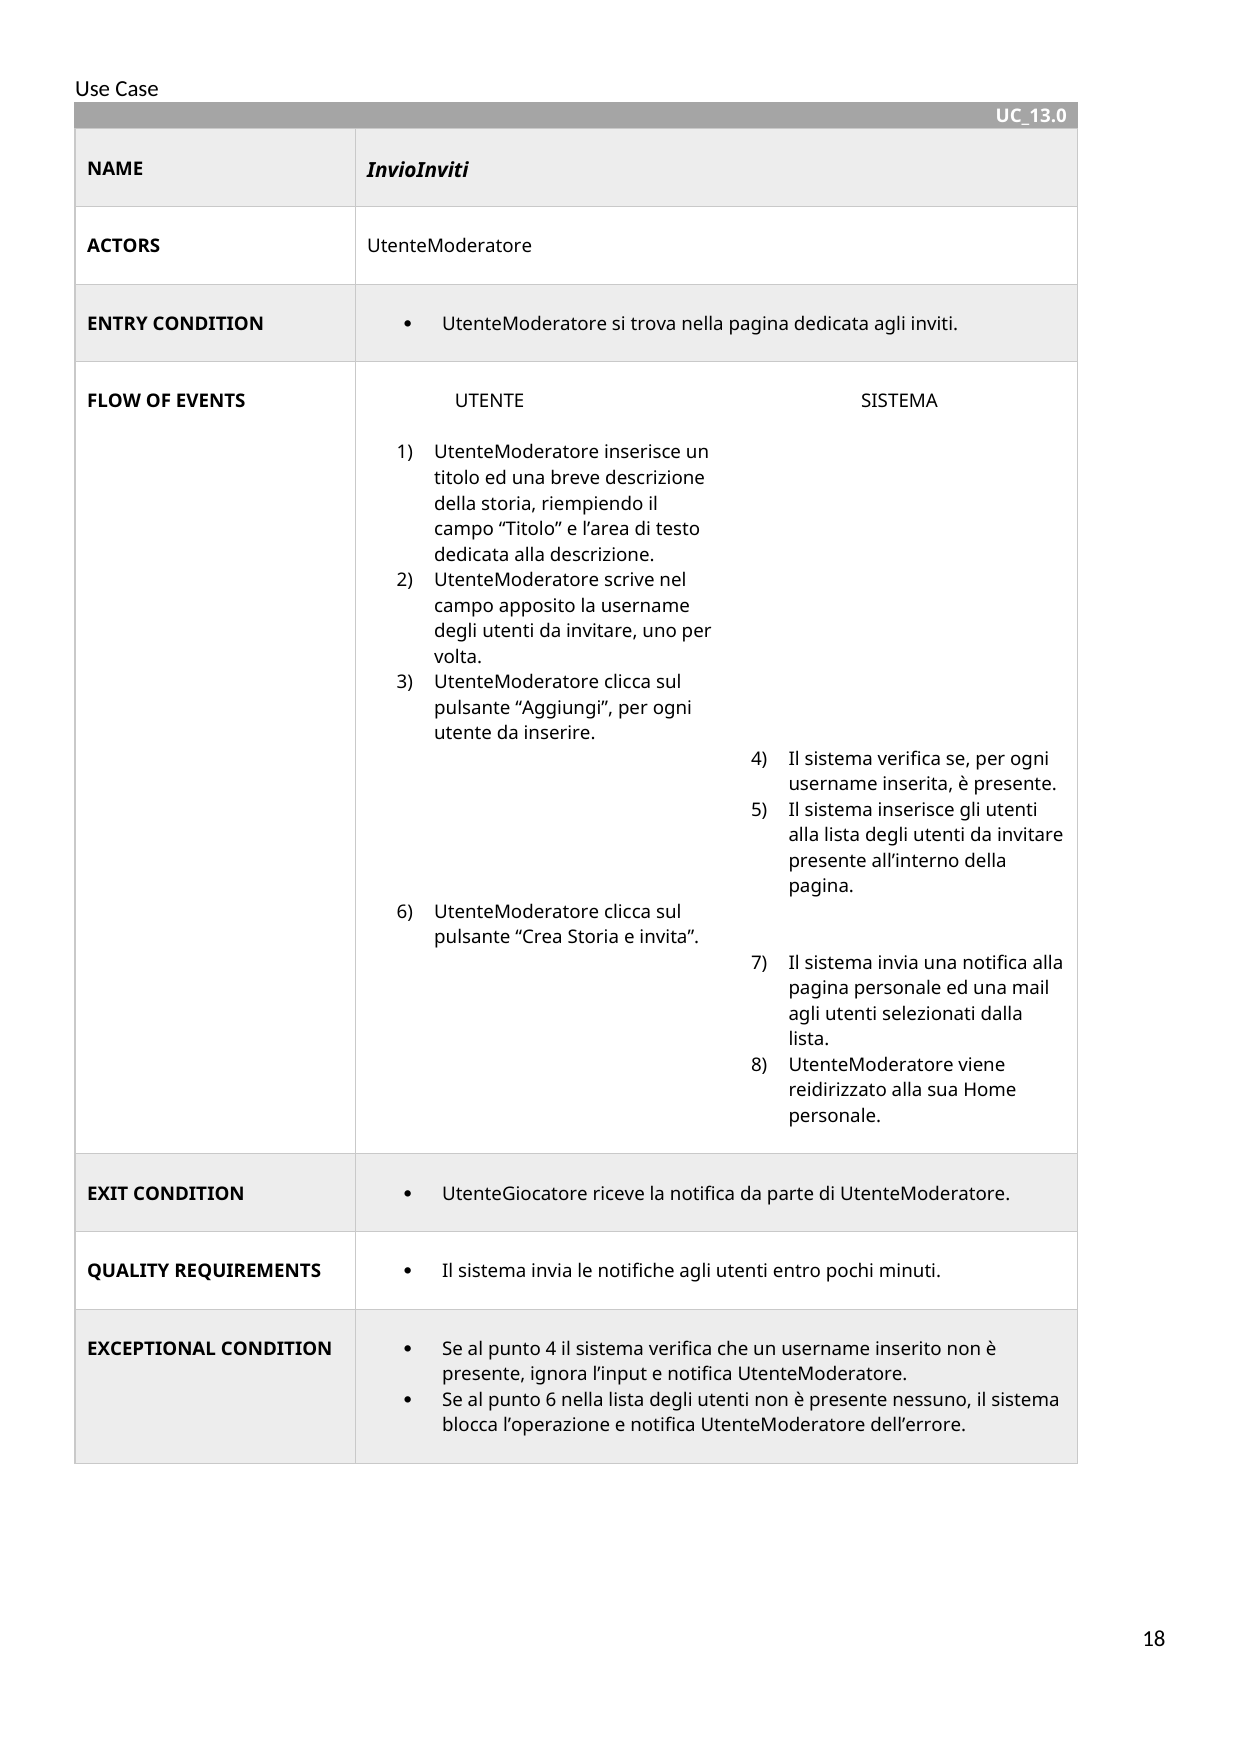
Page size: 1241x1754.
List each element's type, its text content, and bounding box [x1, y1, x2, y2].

table_cell UtenteModeratore si trova nella pagina dedicata agli inviti. [356, 285, 1077, 361]
table_cell EXIT CONDITION [76, 1154, 355, 1231]
table_cell QUALITY REQUIREMENTS [76, 1232, 355, 1308]
table_cell EXCEPTIONAL CONDITION [76, 1310, 355, 1463]
table_cell NAME [76, 129, 355, 206]
table_cell UTENTE SISTEMA UtenteModeratore inserisce un titolo ed una breve descrizione della storia, riempiendo il campo “Titolo” e l’area di testo dedicata alla descrizione. UtenteModeratore scrive nel campo apposito la username degli utenti da invitare, uno per volta. UtenteModeratore clicca sul pulsante “Aggiungi”, per ogni utente da inserire. Il sistema verifica se, per ogni username inserita, è presente. Il sistema inserisce gli utenti alla lista degli utenti da invitare presente all’interno della pagina. UtenteModeratore clicca sul pulsante “Crea Storia e invita”. Il sistema invia una notifica alla pagina personale ed una mail agli utenti selezionati dalla lista. UtenteModeratore viene reidirizzato alla sua Home personale. [356, 362, 1077, 1153]
table_cell ENTRY CONDITION [76, 285, 355, 361]
table_cell ACTORS [76, 207, 355, 283]
table_cell UtenteGiocatore riceve la notifica da parte di UtenteModeratore. [356, 1154, 1077, 1231]
table_cell UtenteModeratore [356, 207, 1077, 283]
table_header UC_13.0 [356, 103, 1077, 128]
table_header [76, 103, 355, 128]
table_cell Il sistema invia le notifiche agli utenti entro pochi minuti. [356, 1232, 1077, 1308]
table_cell FLOW OF EVENTS [76, 362, 355, 1153]
table_cell Se al punto 4 il sistema verifica che un username inserito non è presente, ignora l’input e notifica UtenteModeratore. Se al punto 6 nella lista degli utenti non è presente nessuno, il sistema blocca l’operazione e notifica UtenteModeratore dell’errore. [356, 1310, 1077, 1463]
table_cell InvioInviti [356, 129, 1077, 206]
